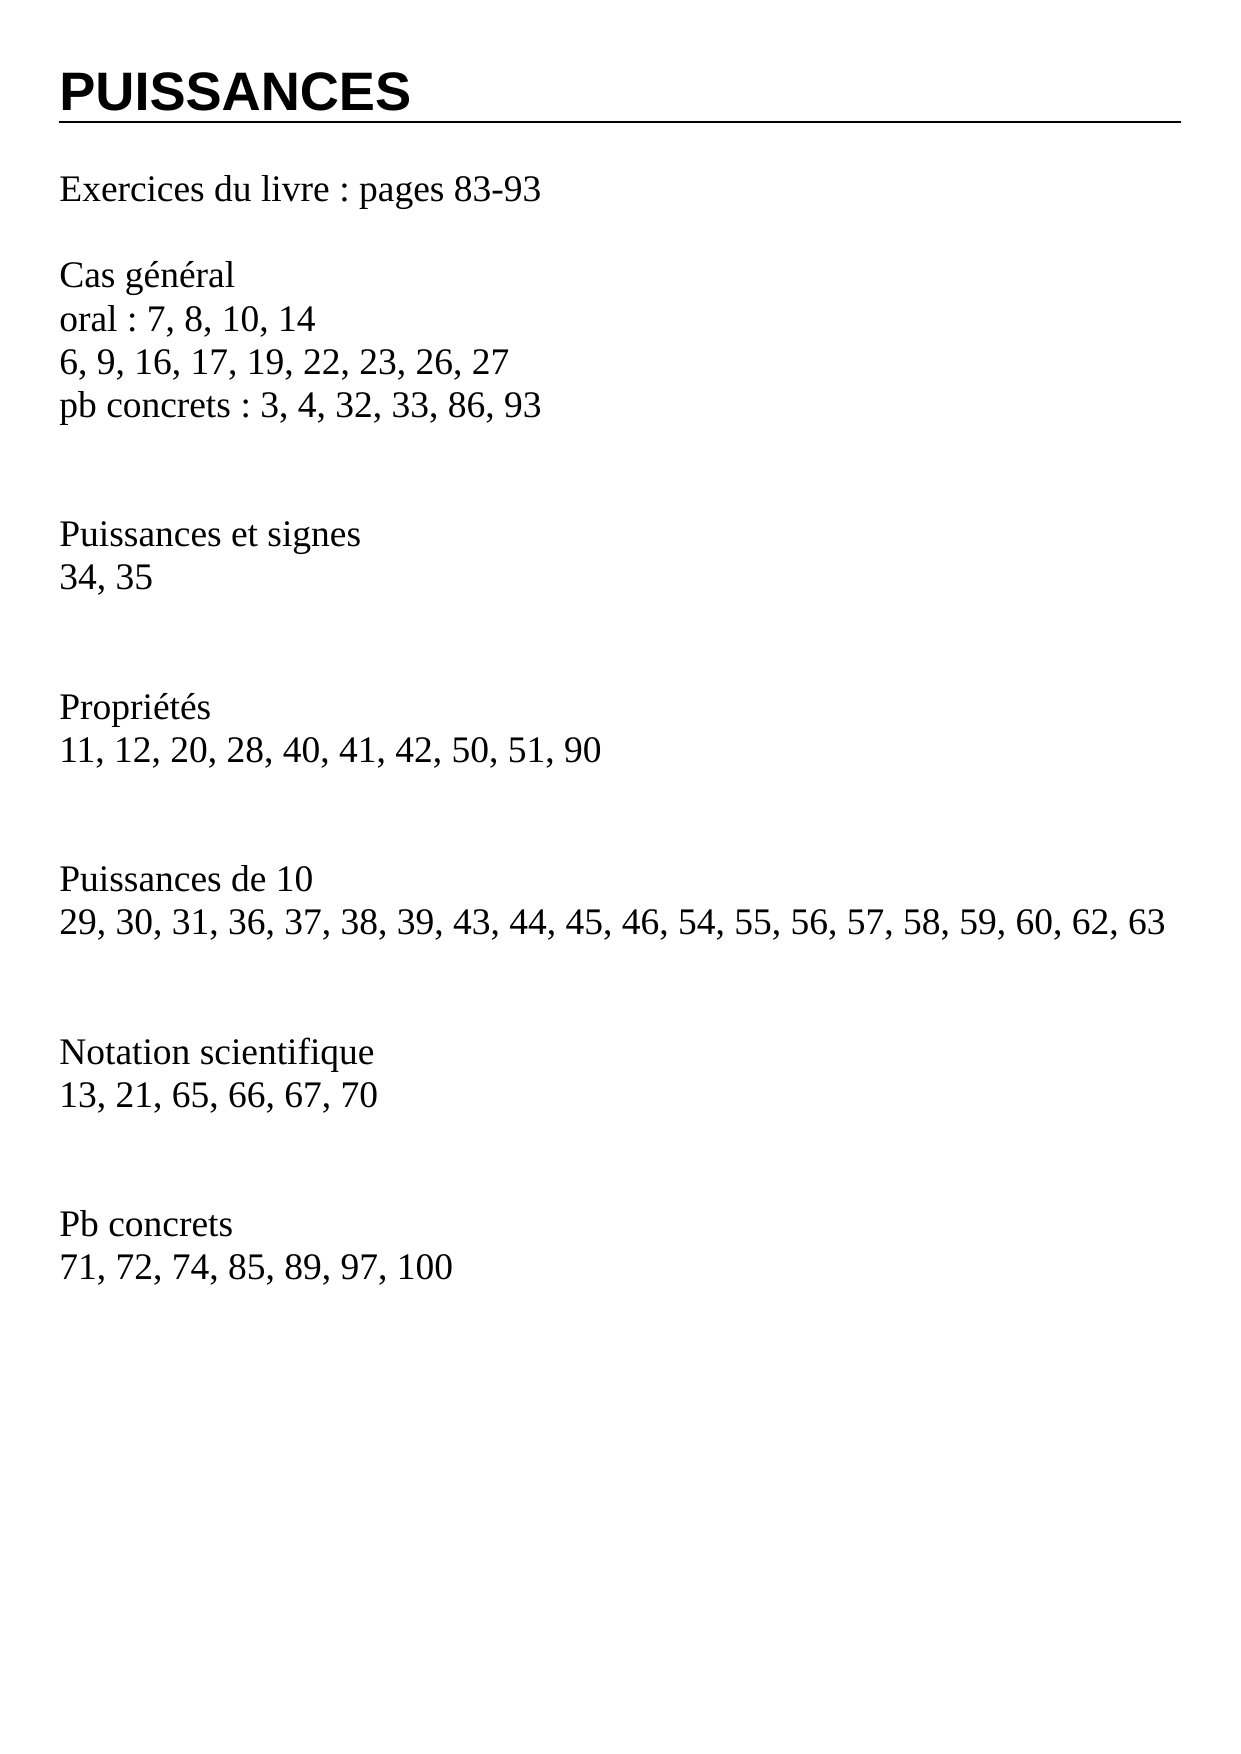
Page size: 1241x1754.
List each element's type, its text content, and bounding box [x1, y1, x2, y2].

text Pb concrets [59, 1202, 1181, 1245]
text 71, 72, 74, 85, 89, 97, 100 [59, 1245, 1181, 1288]
text oral : 7, 8, 10, 14 [59, 296, 1181, 339]
text Notation scientifique [59, 1029, 1181, 1072]
text 6, 9, 16, 17, 19, 22, 23, 26, 27 [59, 339, 1181, 382]
text 29, 30, 31, 36, 37, 38, 39, 43, 44, 45, 46, 54, 55, 56, 57, 58, 59, 60, 62, 63 [59, 900, 1181, 943]
text 34, 35 [59, 555, 1181, 598]
text Cas général [59, 253, 1181, 296]
text Puissances de 10 [59, 857, 1181, 900]
text 11, 12, 20, 28, 40, 41, 42, 50, 51, 90 [59, 727, 1181, 770]
text Puissances et signes [59, 512, 1181, 555]
text pb concrets : 3, 4, 32, 33, 86, 93 [59, 382, 1181, 425]
text Exercices du livre : pages 83-93 [59, 167, 1181, 210]
text Puissances [59, 59, 1181, 121]
text 13, 21, 65, 66, 67, 70 [59, 1072, 1181, 1115]
text Propriétés [59, 684, 1181, 727]
